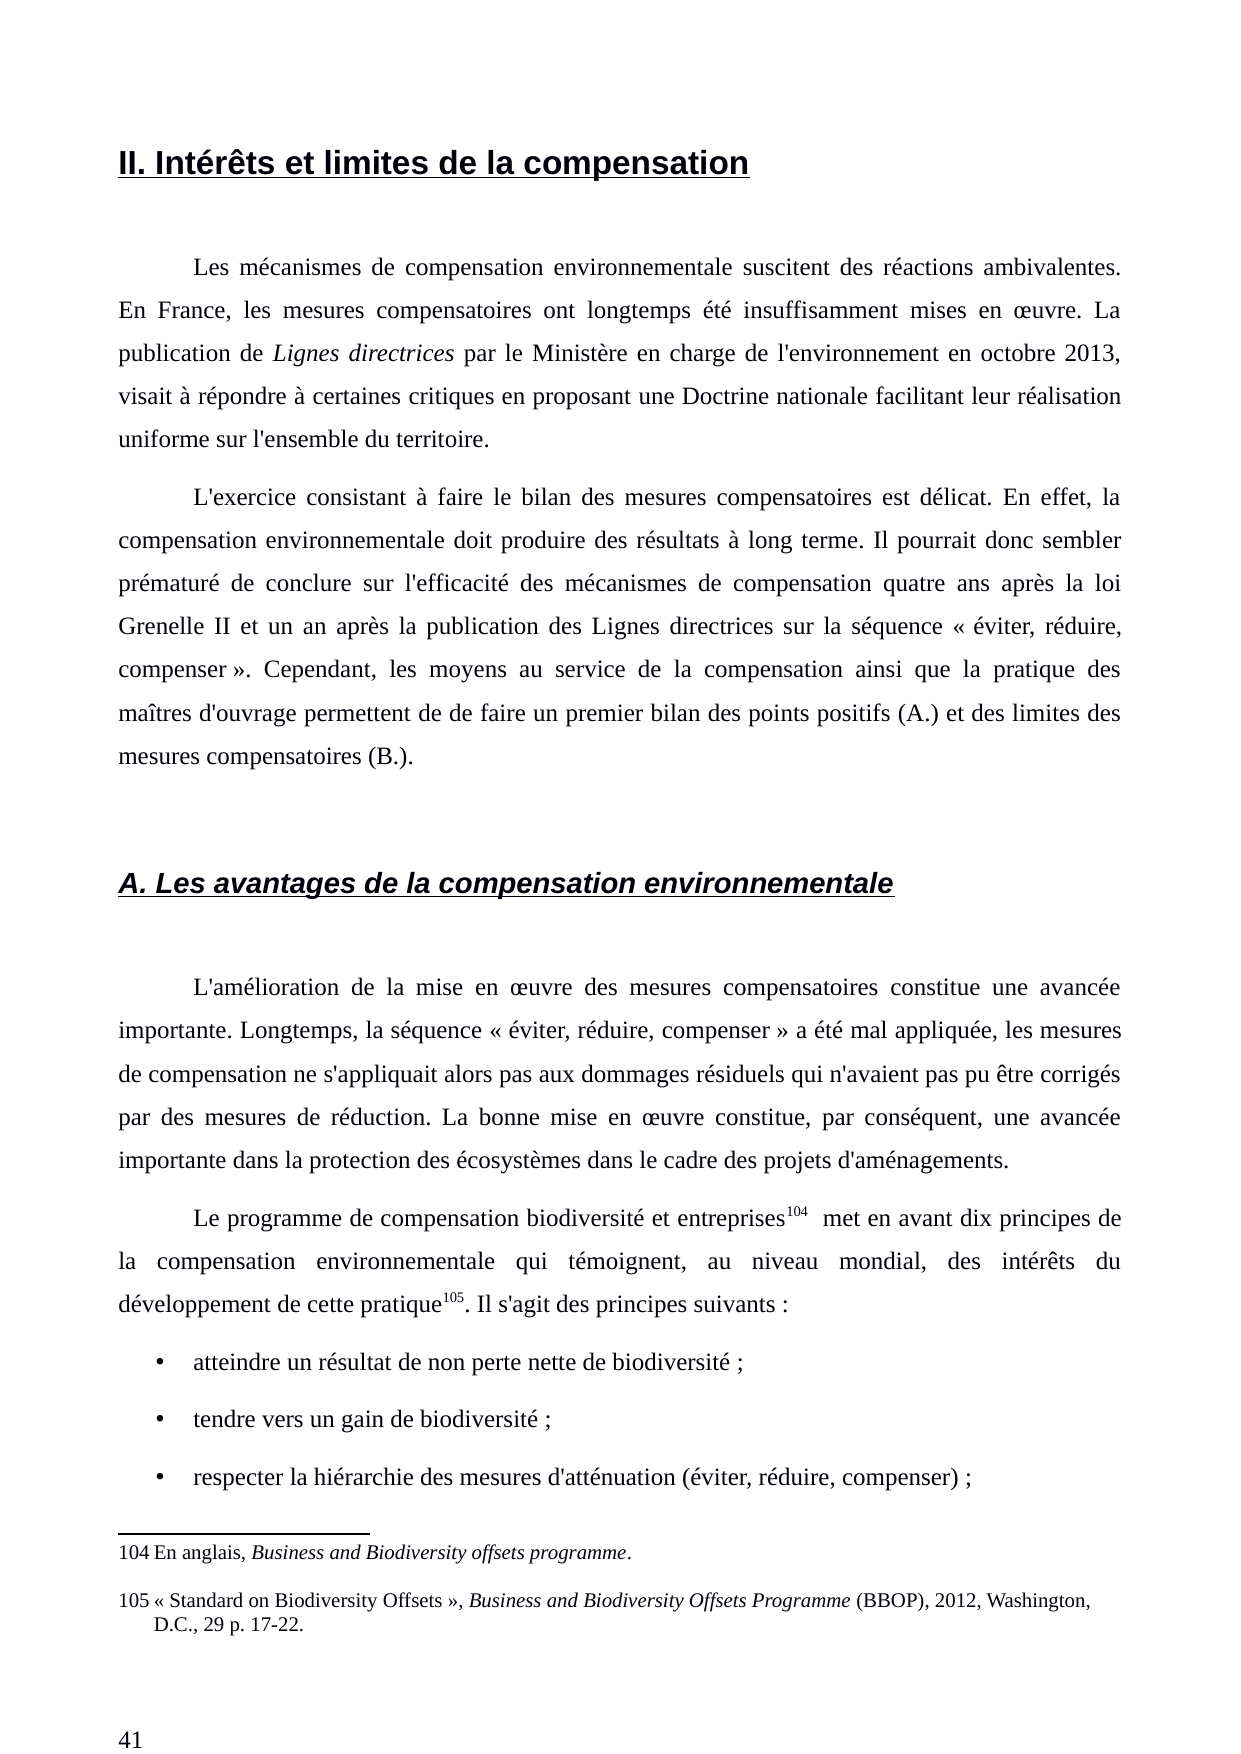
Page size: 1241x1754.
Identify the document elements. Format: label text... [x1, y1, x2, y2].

text « Standard on Biodiversity Offsets », Business and Biodiversity Offsets Programme (BBOP), 2012, Washington, D.C., 29 p. 17-22. [118, 1588, 1122, 1636]
text L'amélioration de la mise en œuvre des mesures compensatoires constitue une avancée importante. Longtemps, la séquence « éviter, réduire, compenser » a été mal appliquée, les mesures de compensation ne s'appliquait alors pas aux dommages résiduels qui n'avaient pas pu être corrigés par des mesures de réduction. La bonne mise en œuvre constitue, par conséquent, une avancée importante dans la protection des écosystèmes dans le cadre des projets d'aménagements. [118, 972, 1122, 1174]
text Le programme de compensation biodiversité et entreprises met en avant dix principes de la compensation environnementale qui témoignent, au niveau mondial, des intérêts du développement de cette pratique. Il s'agit des principes suivants : [118, 1203, 1122, 1318]
list tendre vers un gain de biodiversité ; [156, 1404, 1122, 1433]
list respecter la hiérarchie des mesures d'atténuation (éviter, réduire, compenser) ; [156, 1462, 1122, 1491]
subtitle II. Intérêts et limites de la compensation [118, 143, 1122, 182]
list atteindre un résultat de non perte nette de biodiversité ; [156, 1347, 1122, 1375]
text En anglais, Business and Biodiversity offsets programme. [118, 1539, 1122, 1564]
text L'exercice consistant à faire le bilan des mesures compensatoires est délicat. En effet, la compensation environnementale doit produire des résultats à long terme. Il pourrait donc sembler prématuré de conclure sur l'efficacité des mécanismes de compensation quatre ans après la loi Grenelle II et un an après la publication des Lignes directrices sur la séquence « éviter, réduire, compenser ». Cependant, les moyens au service de la compensation ainsi que la pratique des maîtres d'ouvrage permettent de de faire un premier bilan des points positifs (A.) et des limites des mesures compensatoires (B.). [118, 482, 1122, 769]
subtitle A. Les avantages de la compensation environnementale [118, 867, 1122, 900]
text Les mécanismes de compensation environnementale suscitent des réactions ambivalentes. En France, les mesures compensatoires ont longtemps été insuffisamment mises en œuvre. La publication de Lignes directrices par le Ministère en charge de l'environnement en octobre 2013, visait à répondre à certaines critiques en proposant une Doctrine nationale facilitant leur réalisation uniforme sur l'ensemble du territoire. [118, 252, 1122, 453]
